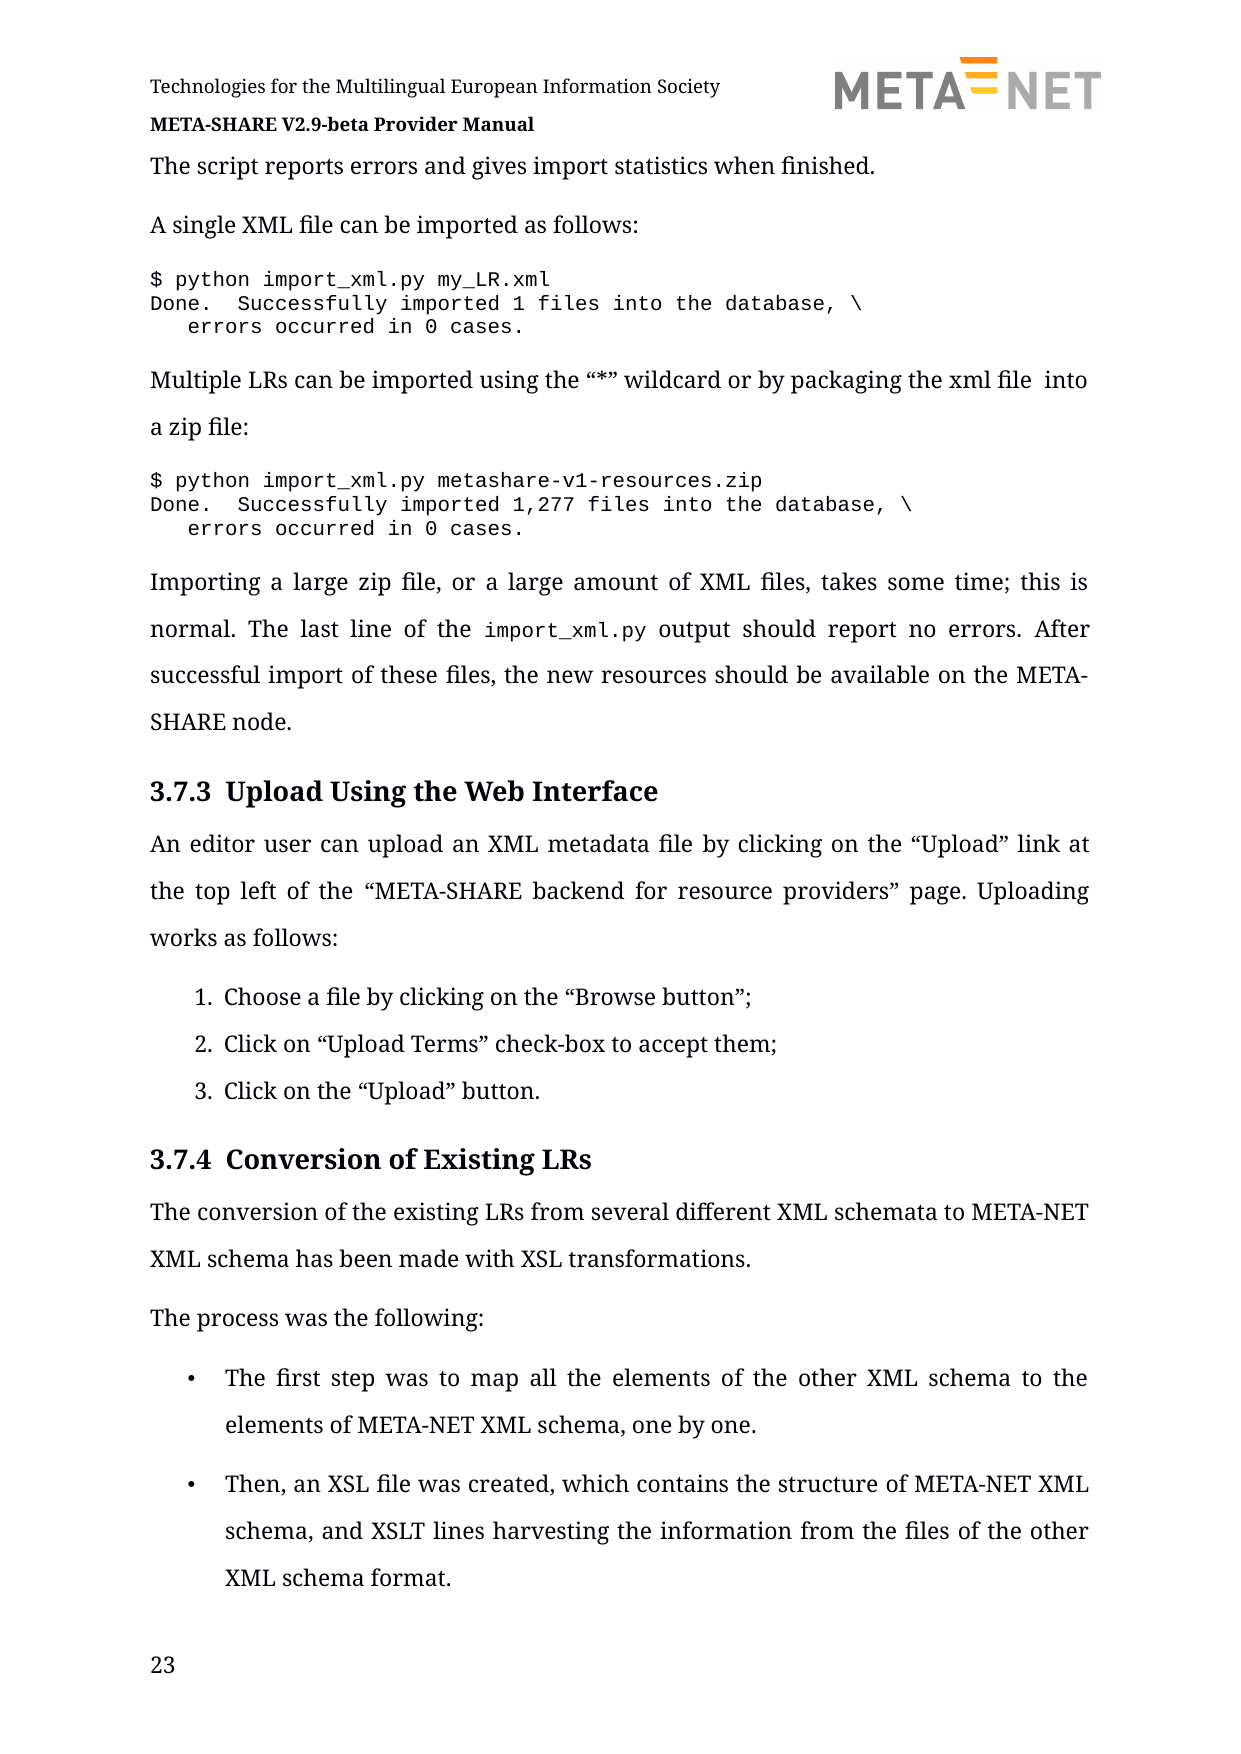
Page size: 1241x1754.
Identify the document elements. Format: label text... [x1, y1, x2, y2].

subtitle Upload Using the Web Interface [150, 772, 1090, 809]
text Importing a large zip file, or a large amount of XML files, takes some time; this is normal. The last line of the import_xml.py output should report no errors. After successful import of these files, the new resources should be available on the META-SHARE node. [150, 566, 1090, 737]
text Done. Successfully imported 1 files into the database, \ [150, 293, 1090, 316]
text The process was the following: [150, 1302, 1090, 1333]
text errors occurred in 0 cases. [150, 316, 1090, 340]
text Multiple LRs can be imported using the “*” wildcard or by packaging the xml file into a zip file: [150, 364, 1090, 442]
list Then, an XSL file was created, which contains the structure of META-NET XML schema, and XSLT lines harvesting the information from the files of the other XML schema format. [187, 1468, 1090, 1593]
text A single XML file can be imported as follows: [150, 209, 1090, 241]
subtitle Conversion of Existing LRs [150, 1140, 1090, 1177]
picture [830, 56, 1106, 111]
text $ python import_xml.py metashare-v1-resources.zip [150, 470, 1090, 494]
text The script reports errors and gives import statistics when finished. [150, 150, 1090, 181]
text Done. Successfully imported 1,277 files into the database, \ [150, 494, 1090, 518]
text The conversion of the existing LRs from several different XML schemata to META-NET XML schema has been made with XSL transformations. [150, 1196, 1090, 1274]
list Click on “Upload Terms” check-box to accept them; [194, 1028, 1090, 1059]
list Click on the “Upload” button. [194, 1074, 1090, 1106]
list The first step was to map all the elements of the other XML schema to the elements of META-NET XML schema, one by one. [187, 1362, 1090, 1440]
list Choose a file by clicking on the “Browse button”; [194, 981, 1090, 1012]
text $ python import_xml.py my_LR.xml [150, 269, 1090, 292]
text errors occurred in 0 cases. [150, 518, 1090, 542]
text An editor user can upload an XML metadata file by clicking on the “Upload” link at the top left of the “META-SHARE backend for resource providers” page. Uploading works as follows: [150, 828, 1090, 953]
